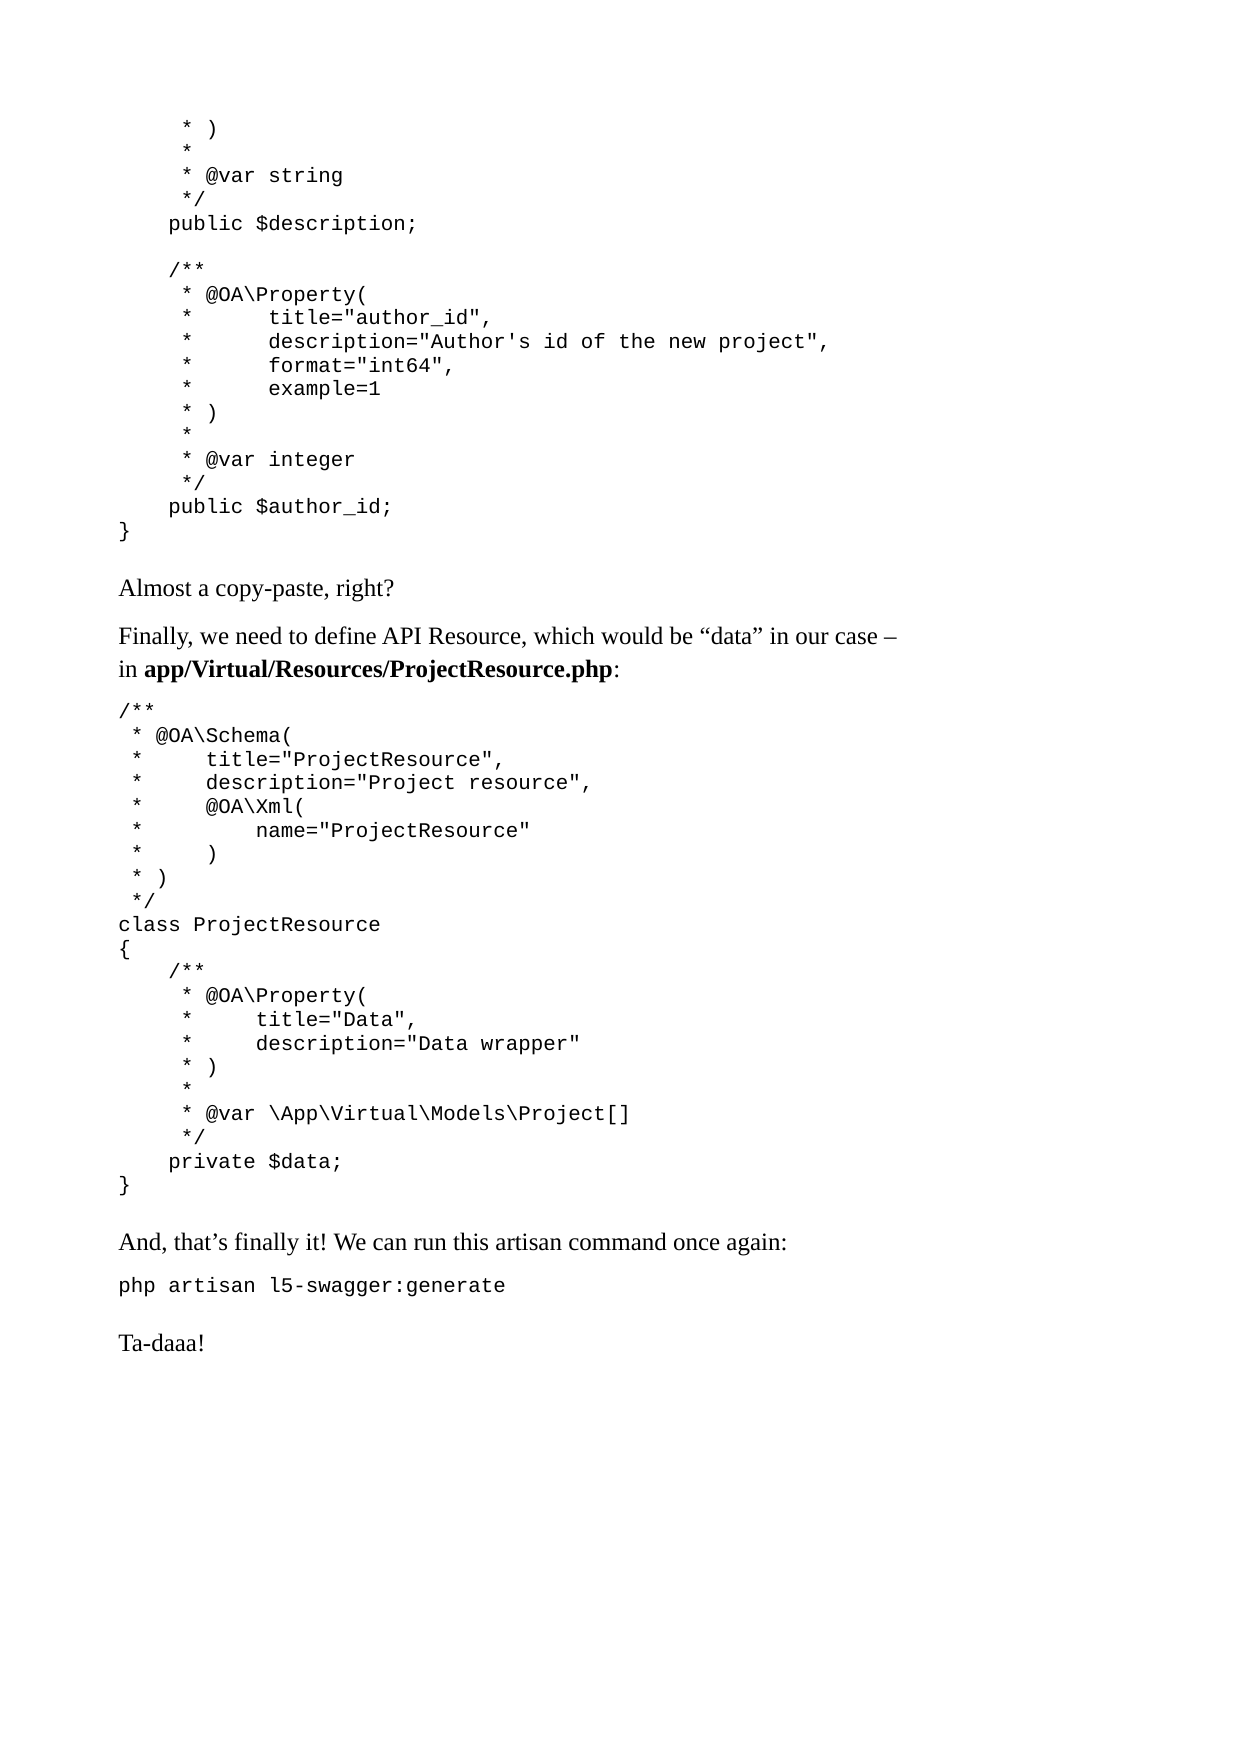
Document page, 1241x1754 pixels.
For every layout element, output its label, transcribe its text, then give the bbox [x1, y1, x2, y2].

text */ [118, 189, 1122, 213]
text * title="author_id", [118, 307, 1122, 331]
text * ) [118, 843, 1122, 867]
text * @OA\Property( [118, 284, 1122, 307]
text * description="Author's id of the new project", [118, 331, 1122, 354]
text Ta-daaa! [118, 1328, 1122, 1357]
text /** [118, 701, 1122, 725]
text Almost a copy-paste, right? [118, 573, 1122, 602]
text * [118, 142, 1122, 165]
text */ [118, 1127, 1122, 1151]
text And, that’s finally it! We can run this artisan command once again: [118, 1227, 1122, 1256]
text /** [118, 260, 1122, 284]
text Finally, we need to define API Resource, which would be “data” in our case – in app/Virtual/Resources/ProjectResource.php: [118, 621, 1122, 683]
text * @OA\Schema( [118, 725, 1122, 749]
text * description="Data wrapper" [118, 1032, 1122, 1056]
text * name="ProjectResource" [118, 820, 1122, 843]
text * format="int64", [118, 354, 1122, 378]
text php artisan l5-swagger:generate [118, 1275, 1122, 1299]
text * @OA\Property( [118, 985, 1122, 1009]
text * [118, 1080, 1122, 1103]
text * description="Project resource", [118, 772, 1122, 796]
text */ [118, 473, 1122, 496]
text * ) [118, 118, 1122, 142]
text * title="ProjectResource", [118, 749, 1122, 772]
text * @OA\Xml( [118, 796, 1122, 820]
text */ [118, 891, 1122, 914]
text /** [118, 962, 1122, 985]
text } [118, 520, 1122, 544]
text * example=1 [118, 378, 1122, 402]
text } [118, 1174, 1122, 1198]
text class ProjectResource [118, 914, 1122, 938]
text * @var integer [118, 449, 1122, 473]
text public $description; [118, 213, 1122, 236]
text * @var string [118, 165, 1122, 189]
text * ) [118, 1056, 1122, 1080]
text * [118, 426, 1122, 449]
text * @var \App\Virtual\Models\Project[] [118, 1103, 1122, 1127]
text public $author_id; [118, 496, 1122, 520]
text private $data; [118, 1151, 1122, 1174]
text * ) [118, 402, 1122, 426]
text { [118, 938, 1122, 962]
text * ) [118, 867, 1122, 891]
text * title="Data", [118, 1009, 1122, 1032]
